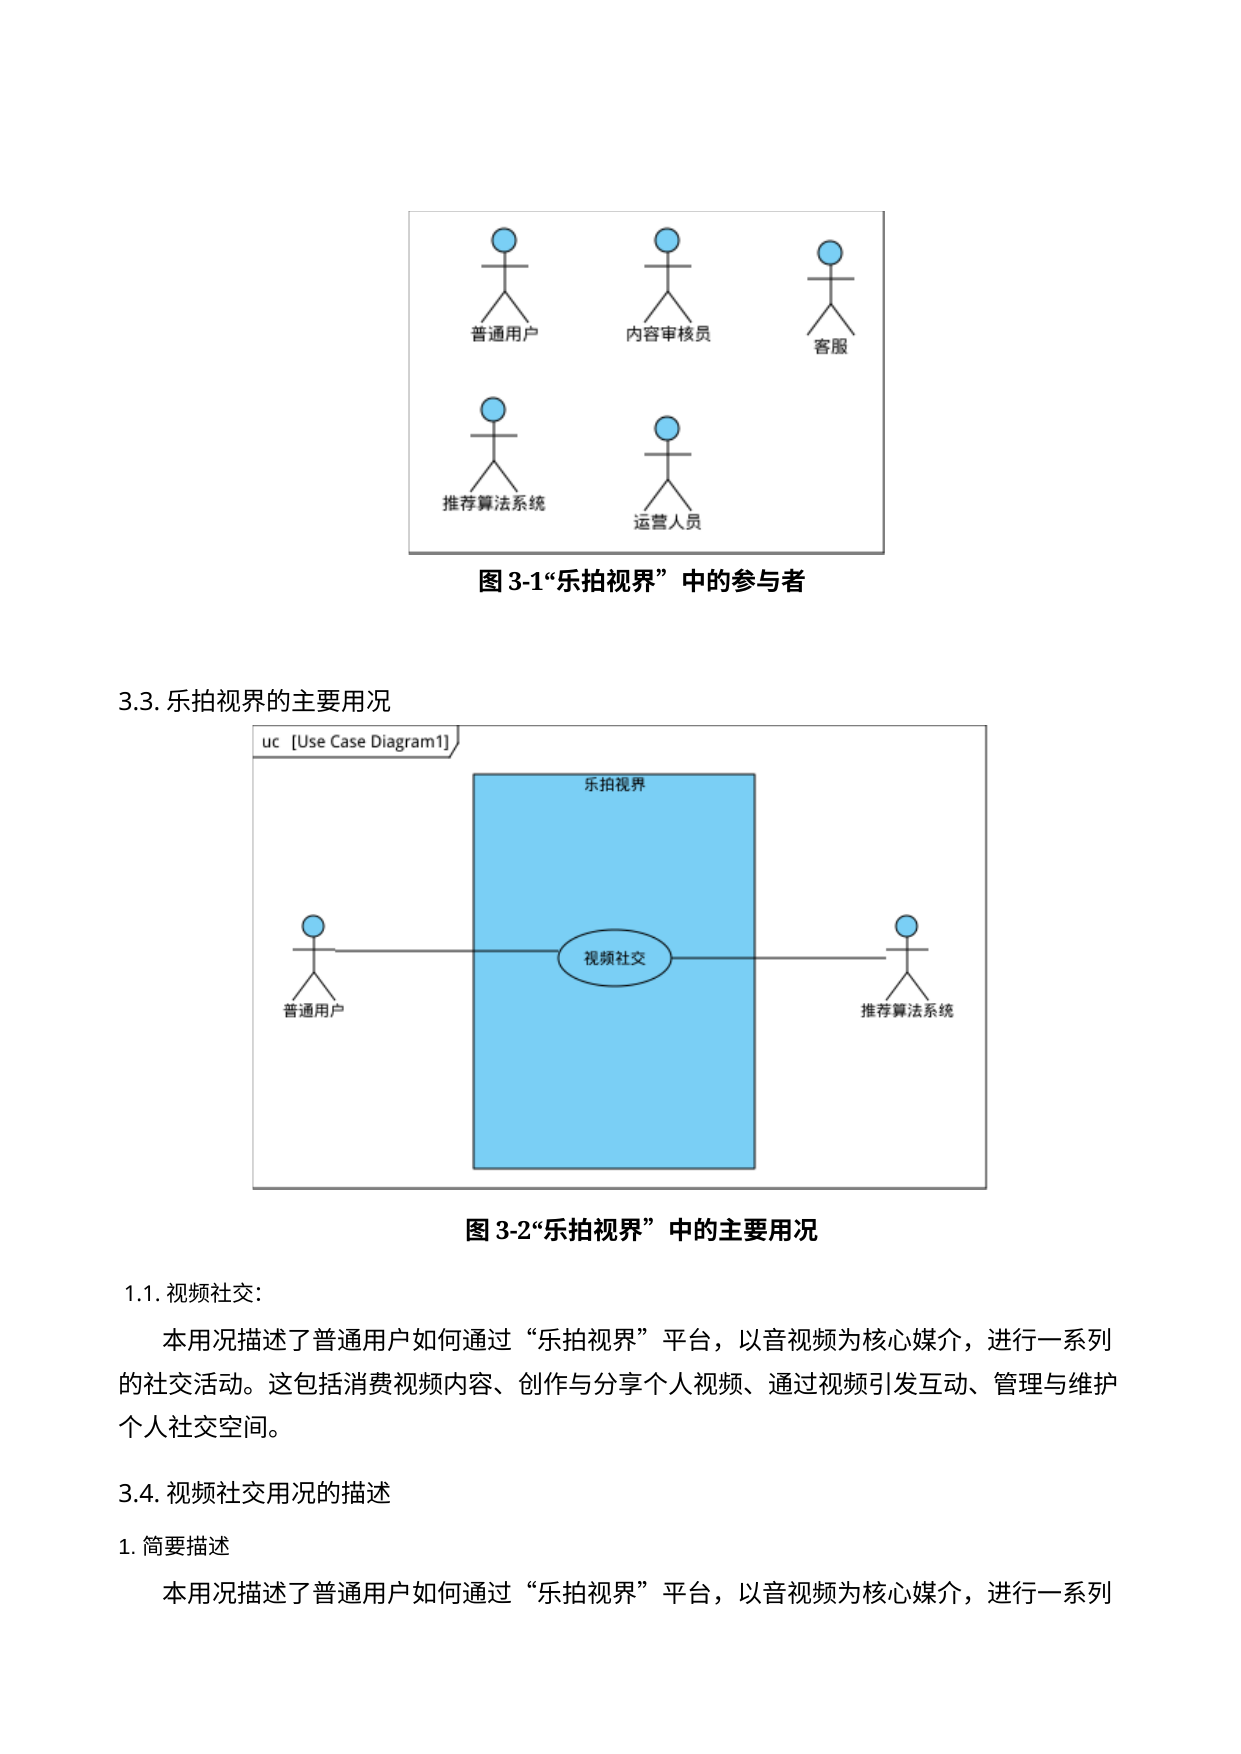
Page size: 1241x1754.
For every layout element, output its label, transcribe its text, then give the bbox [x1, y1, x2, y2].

text 图3-2“乐拍视界”中的主要用况 [118, 732, 1122, 1246]
text 本用况描述了普通用户如何通过“乐拍视界”平台，以音视频为核心媒介，进行一系列 [118, 1573, 1122, 1610]
subtitle 视频社交用况的描述 [118, 1474, 1122, 1510]
subtitle 乐拍视界的主要用况 [118, 682, 1122, 718]
text 图3-1“乐拍视界”中的参与者 [118, 188, 1122, 598]
picture [408, 211, 885, 555]
picture [252, 725, 988, 1190]
subtitle 简要描述 [118, 1529, 1122, 1561]
subtitle 视频社交： [118, 1276, 1122, 1308]
text 本用况描述了普通用户如何通过“乐拍视界”平台，以音视频为核心媒介，进行一系列的社交活动。这包括消费视频内容、创作与分享个人视频、通过视频引发互动、管理与维护个人社交空间。 [118, 1321, 1122, 1444]
